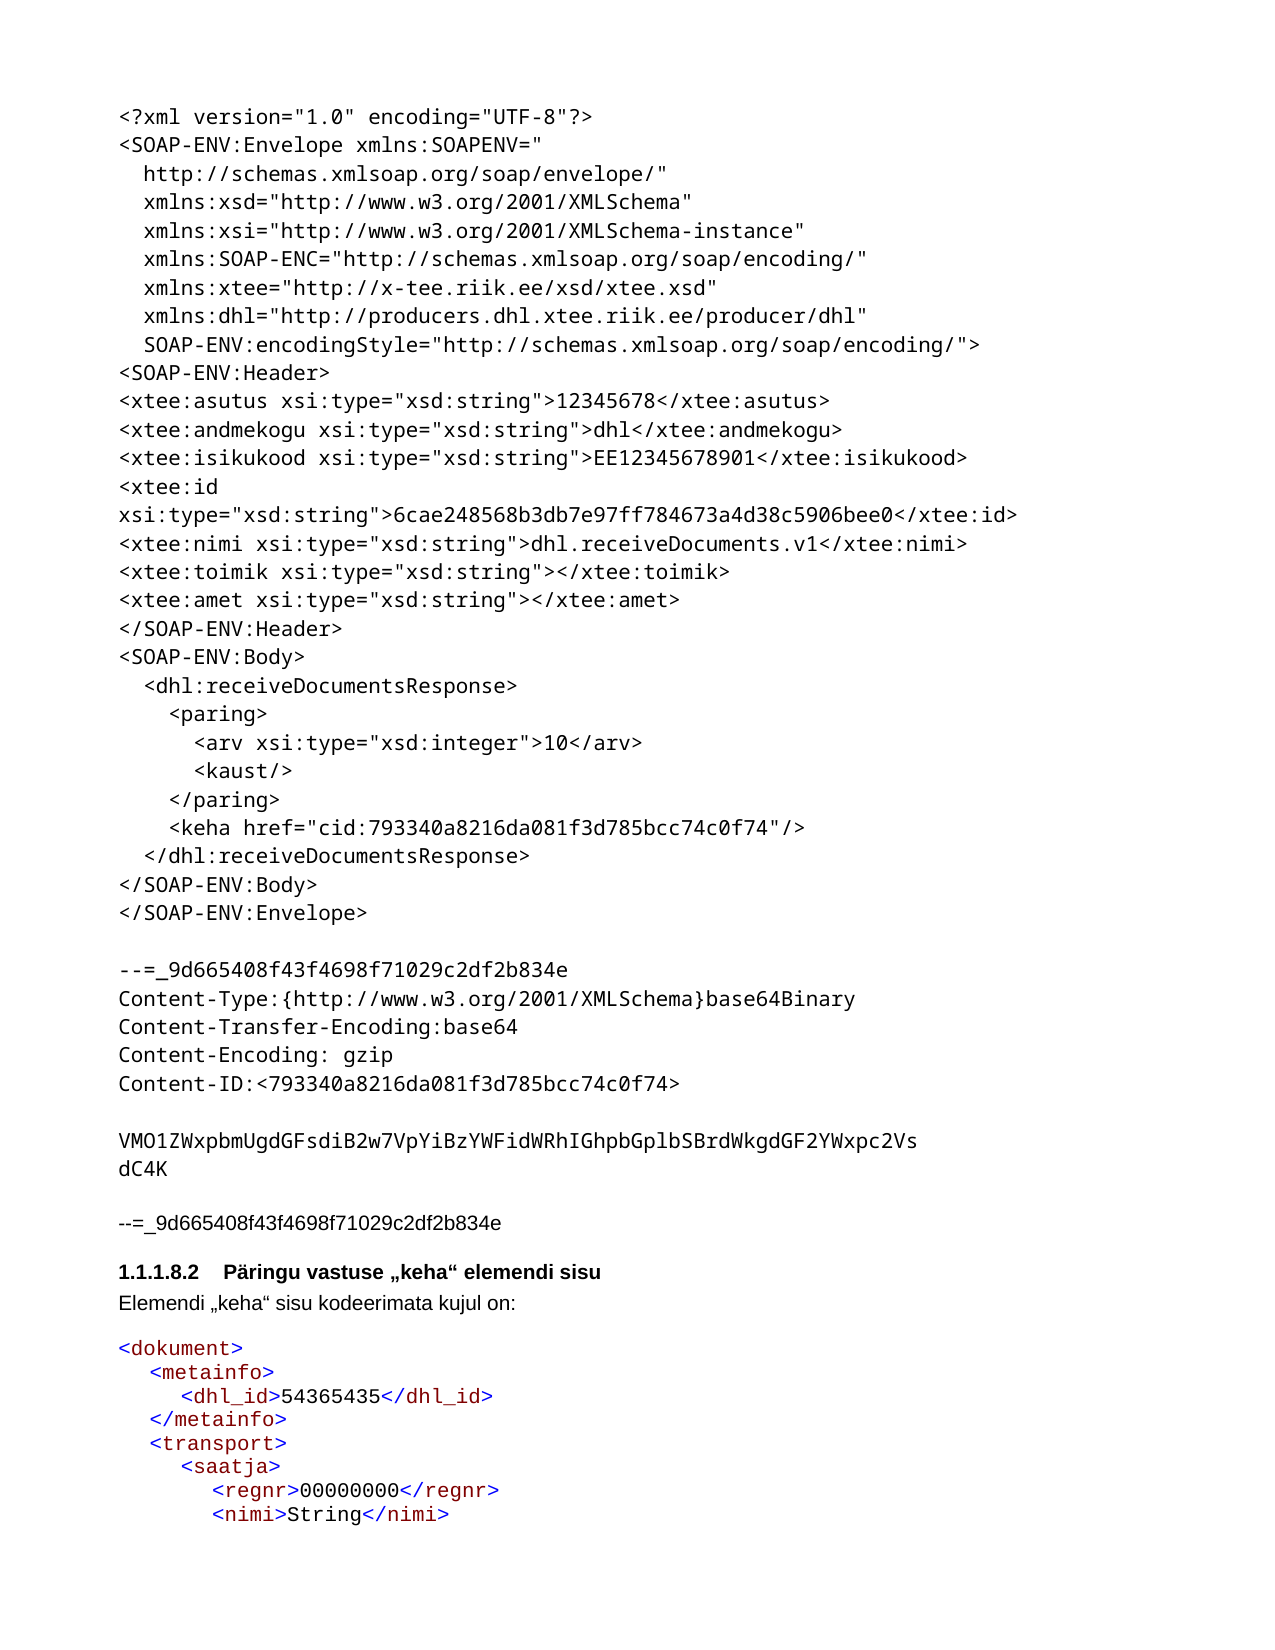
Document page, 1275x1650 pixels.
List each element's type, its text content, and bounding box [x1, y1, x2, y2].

text xmlns:xsd="http://www.w3.org/2001/XMLSchema" [118, 187, 1157, 216]
text Content-ID:<793340a8216da081f3d785bcc74c0f74> [118, 1069, 1157, 1097]
text xmlns:xtee="http://x-tee.riik.ee/xsd/xtee.xsd" [118, 273, 1157, 301]
text <SOAP-ENV:Header> [118, 358, 1157, 387]
text Content-Transfer-Encoding:base64 [118, 1012, 1157, 1041]
text </SOAP-ENV:Header> [118, 614, 1157, 642]
text <xtee:nimi xsi:type="xsd:string">dhl.receiveDocuments.v1</xtee:nimi> [118, 529, 1157, 557]
text <transport> [118, 1433, 1157, 1457]
text <nimi>String</nimi> [118, 1504, 1157, 1527]
text <xtee:isikukood xsi:type="xsd:string">EE12345678901</xtee:isikukood> [118, 443, 1157, 472]
text </SOAP-ENV:Body> [118, 870, 1157, 898]
text <paring> [118, 699, 1157, 728]
text http://schemas.xmlsoap.org/soap/envelope/" [118, 159, 1157, 187]
text </dhl:receiveDocumentsResponse> [118, 842, 1157, 870]
text <xtee:toimik xsi:type="xsd:string"></xtee:toimik> [118, 557, 1157, 586]
text <kaust/> [118, 756, 1157, 785]
text --=_9d665408f43f4698f71029c2df2b834e [118, 1211, 1157, 1235]
text xmlns:xsi="http://www.w3.org/2001/XMLSchema-instance" [118, 216, 1157, 244]
text xmlns:dhl="http://producers.dhl.xtee.riik.ee/producer/dhl" [118, 301, 1157, 330]
text xsi:type="xsd:string">6cae248568b3db7e97ff784673a4d38c5906bee0</xtee:id> [118, 500, 1157, 529]
text <SOAP-ENV:Body> [118, 642, 1157, 671]
text <regnr>00000000</regnr> [118, 1480, 1157, 1504]
text VMO1ZWxpbmUgdGFsdiB2w7VpYiBzYWFidWRhIGhpbGplbSBrdWkgdGF2YWxpc2Vs [118, 1126, 1157, 1154]
text </paring> [118, 785, 1157, 813]
text <SOAP-ENV:Envelope xmlns:SOAPENV=" [118, 131, 1157, 159]
text <xtee:asutus xsi:type="xsd:string">12345678</xtee:asutus> [118, 387, 1157, 415]
text <?xml version="1.0" encoding="UTF-8"?> [118, 102, 1157, 131]
text <dhl_id>54365435</dhl_id> [118, 1386, 1157, 1409]
text xmlns:SOAP-ENC="http://schemas.xmlsoap.org/soap/encoding/" [118, 244, 1157, 273]
text <dokument> [118, 1338, 1157, 1362]
text Elemendi „keha“ sisu kodeerimata kujul on: [118, 1290, 1157, 1314]
text SOAP-ENV:encodingStyle="http://schemas.xmlsoap.org/soap/encoding/"> [118, 330, 1157, 358]
text <dhl:receiveDocumentsResponse> [118, 671, 1157, 699]
text --=_9d665408f43f4698f71029c2df2b834e [118, 955, 1157, 984]
text </SOAP-ENV:Envelope> [118, 898, 1157, 927]
text Content-Type:{http://www.w3.org/2001/XMLSchema}base64Binary [118, 984, 1157, 1012]
text <saatja> [118, 1457, 1157, 1480]
text <xtee:id [118, 472, 1157, 500]
text </metainfo> [118, 1409, 1157, 1433]
text <arv xsi:type="xsd:integer">10</arv> [118, 728, 1157, 756]
text <keha href="cid:793340a8216da081f3d785bcc74c0f74"/> [118, 813, 1157, 842]
text dC4K [118, 1154, 1157, 1183]
text <xtee:amet xsi:type="xsd:string"></xtee:amet> [118, 586, 1157, 614]
text <metainfo> [118, 1362, 1157, 1386]
subtitle Päringu vastuse „keha“ elemendi sisu [118, 1260, 1157, 1284]
text Content-Encoding: gzip [118, 1041, 1157, 1069]
text <xtee:andmekogu xsi:type="xsd:string">dhl</xtee:andmekogu> [118, 415, 1157, 443]
